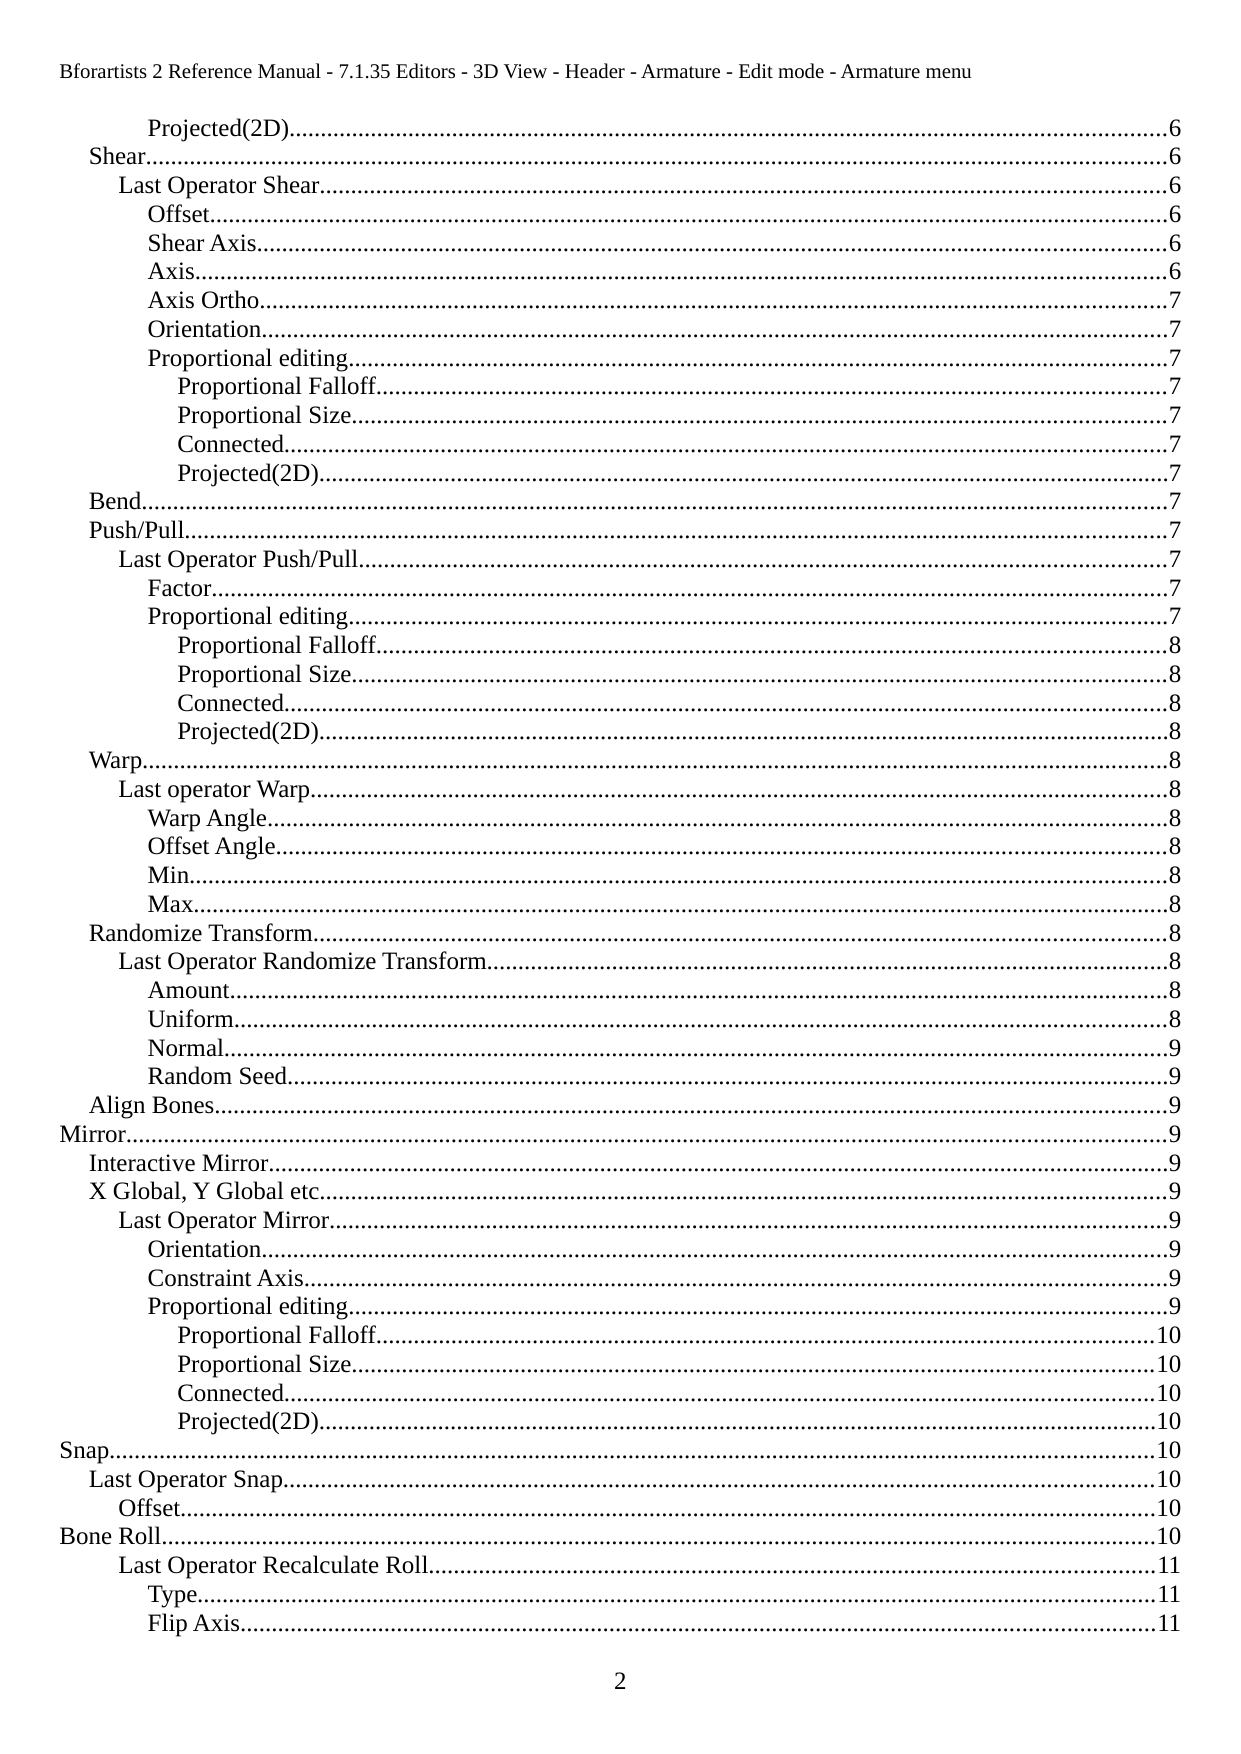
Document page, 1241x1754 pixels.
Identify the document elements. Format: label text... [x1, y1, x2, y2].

text Proportional Size 10 [177, 1349, 1181, 1378]
text Proportional Falloff 10 [177, 1320, 1181, 1349]
text Push/Pull 7 [88, 515, 1181, 544]
text Flip Axis 11 [147, 1608, 1181, 1636]
text Connected 8 [177, 688, 1181, 716]
text Last Operator Shear 6 [118, 170, 1181, 199]
text Amount 8 [147, 975, 1181, 1004]
text Last Operator Push/Pull 7 [118, 544, 1181, 573]
text Proportional editing 7 [147, 343, 1181, 371]
text Offset Angle 8 [147, 831, 1181, 860]
text Bone Roll 10 [59, 1521, 1181, 1550]
text Proportional editing 7 [147, 601, 1181, 630]
text Projected(2D) 10 [177, 1406, 1181, 1435]
text Bend 7 [88, 486, 1181, 515]
text Shear 6 [88, 141, 1181, 170]
text Connected 10 [177, 1378, 1181, 1406]
text Min 8 [147, 860, 1181, 889]
text Max 8 [147, 889, 1181, 918]
text Interactive Mirror 9 [88, 1148, 1181, 1176]
text Axis 6 [147, 256, 1181, 285]
text Factor 7 [147, 573, 1181, 601]
text Normal 9 [147, 1033, 1181, 1061]
text Type 11 [147, 1579, 1181, 1608]
text X Global, Y Global etc. 9 [88, 1176, 1181, 1205]
text Orientation 7 [147, 314, 1181, 343]
text Last Operator Recalculate Roll 11 [118, 1550, 1181, 1579]
text Mirror 9 [59, 1119, 1181, 1148]
text Last operator Warp 8 [118, 774, 1181, 803]
text Constraint Axis 9 [147, 1263, 1181, 1291]
text Align Bones 9 [88, 1090, 1181, 1119]
text Projected(2D) 8 [177, 716, 1181, 745]
text Proportional Size 8 [177, 659, 1181, 688]
text Orientation 9 [147, 1234, 1181, 1263]
text Proportional Size 7 [177, 400, 1181, 429]
text Offset 6 [147, 199, 1181, 228]
text Warp 8 [88, 745, 1181, 774]
text Random Seed 9 [147, 1061, 1181, 1090]
text Randomize Transform 8 [88, 918, 1181, 946]
text Last Operator Randomize Transform 8 [118, 946, 1181, 975]
text Uniform 8 [147, 1004, 1181, 1033]
text Projected(2D) 7 [177, 458, 1181, 486]
text Snap 10 [59, 1435, 1181, 1464]
text Proportional Falloff 7 [177, 371, 1181, 400]
text Offset 10 [118, 1493, 1181, 1521]
text Last Operator Mirror 9 [118, 1205, 1181, 1234]
text Projected(2D) 6 [147, 113, 1181, 141]
text Shear Axis 6 [147, 228, 1181, 256]
text Axis Ortho 7 [147, 285, 1181, 314]
text Last Operator Snap 10 [88, 1464, 1181, 1493]
text Connected 7 [177, 429, 1181, 458]
text Proportional editing 9 [147, 1291, 1181, 1320]
text Warp Angle 8 [147, 803, 1181, 831]
text Proportional Falloff 8 [177, 630, 1181, 659]
